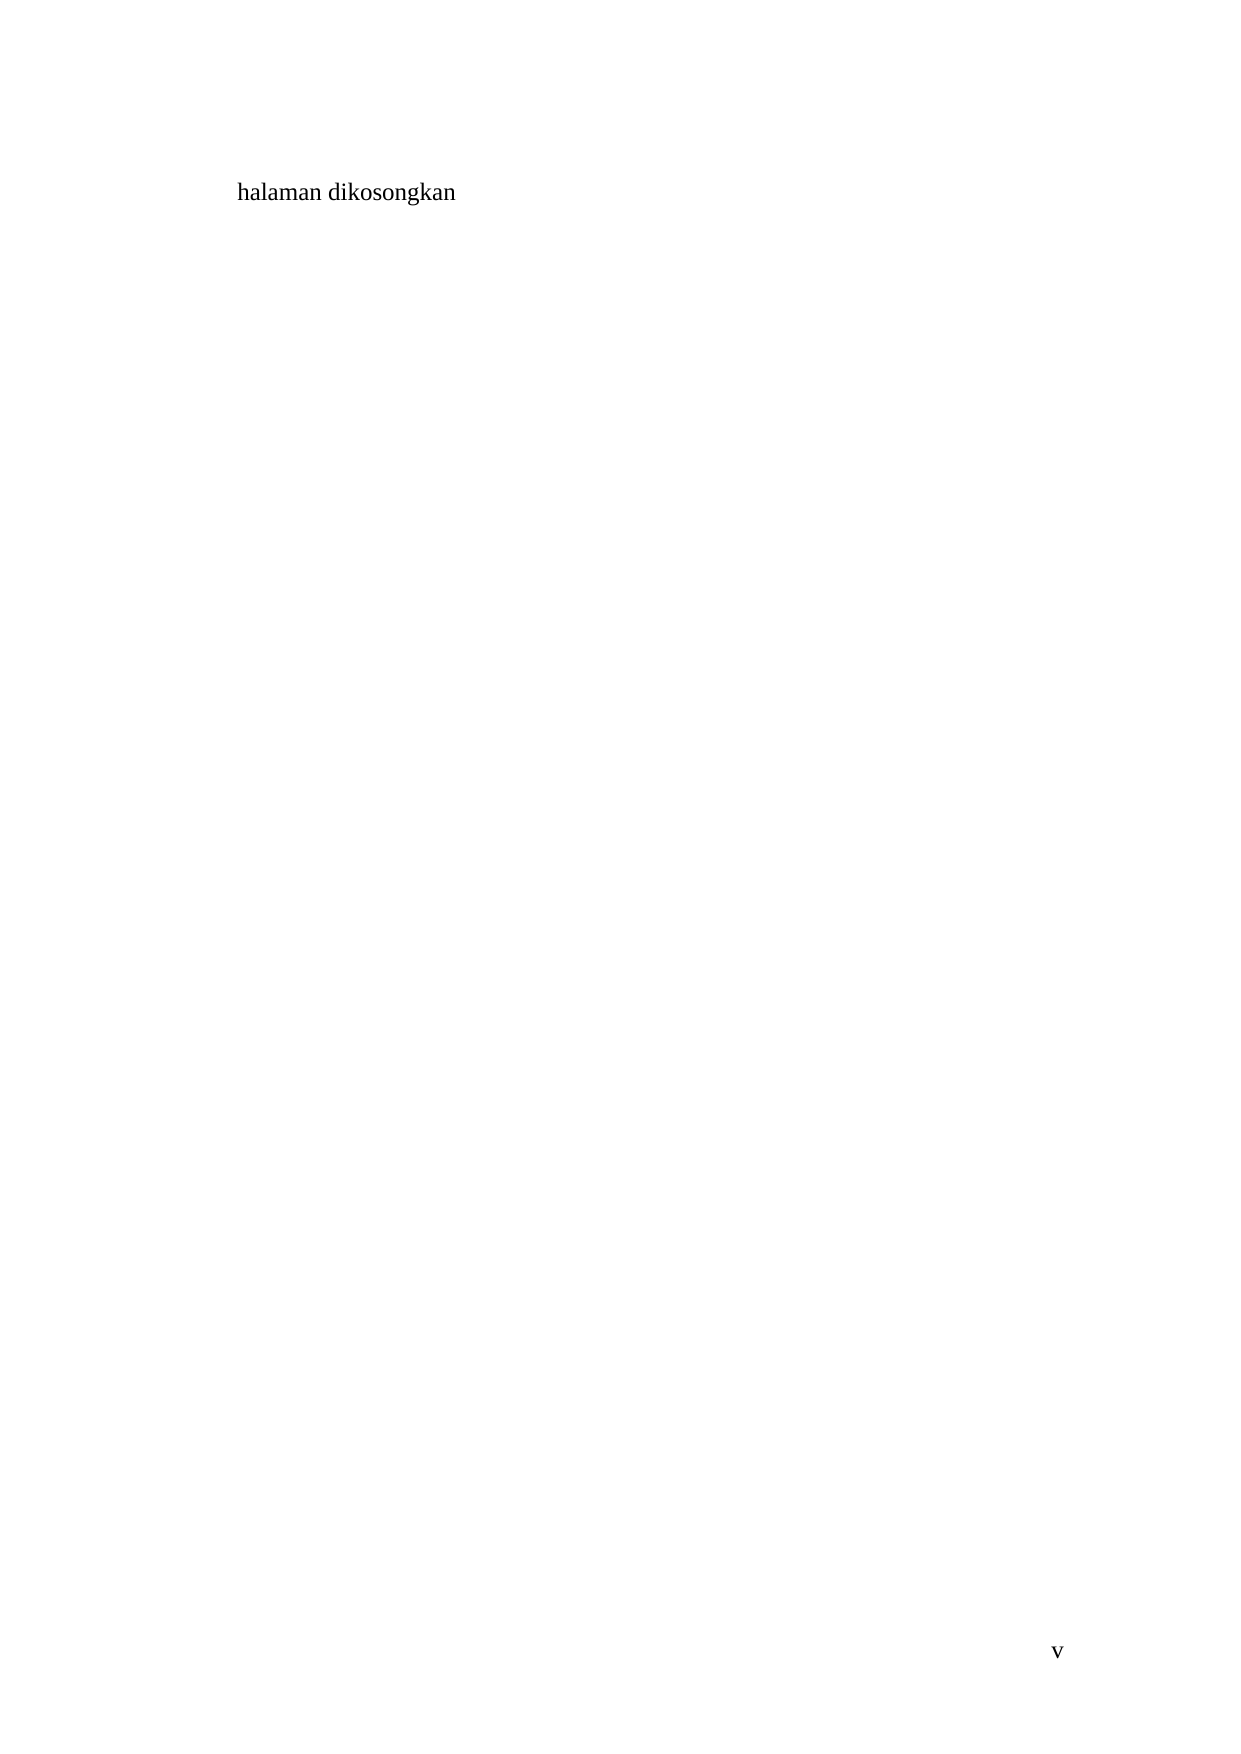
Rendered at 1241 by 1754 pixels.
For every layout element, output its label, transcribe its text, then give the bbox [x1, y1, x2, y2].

text halaman dikosongkan [237, 177, 1063, 206]
